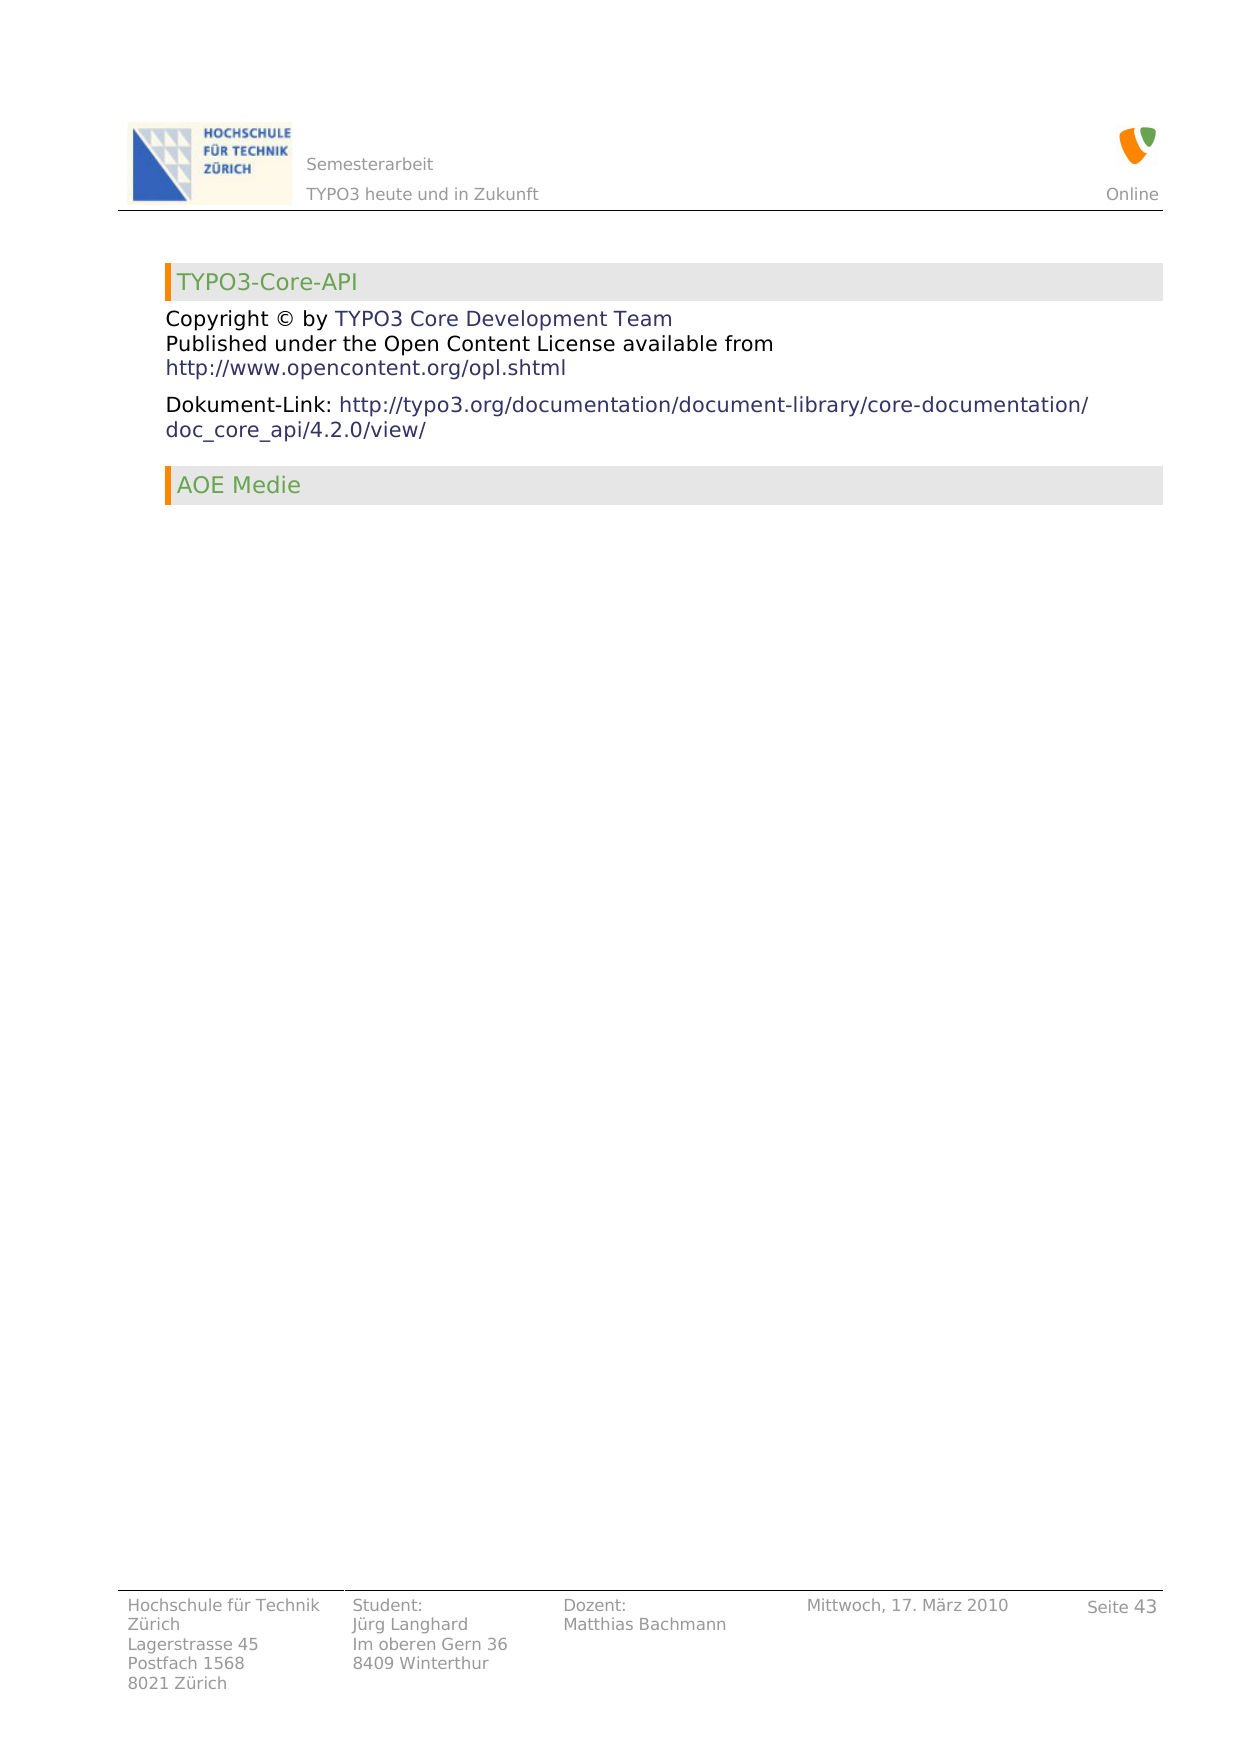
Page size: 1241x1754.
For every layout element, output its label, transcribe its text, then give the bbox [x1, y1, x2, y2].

text Copyright © by TYPO3 Core Development Team Published under the Open Content License available from http://www.opencontent.org/opl.shtml [165, 307, 1163, 381]
text Dokument-Link: http://typo3.org/documentation/document-library/core-documentation/doc_core_api/4.2.0/view/ [165, 393, 1163, 442]
subtitle AOE Medie [171, 466, 1163, 505]
picture [1116, 125, 1159, 166]
subtitle TYPO3-Core-API [171, 263, 1163, 301]
picture [127, 122, 293, 205]
